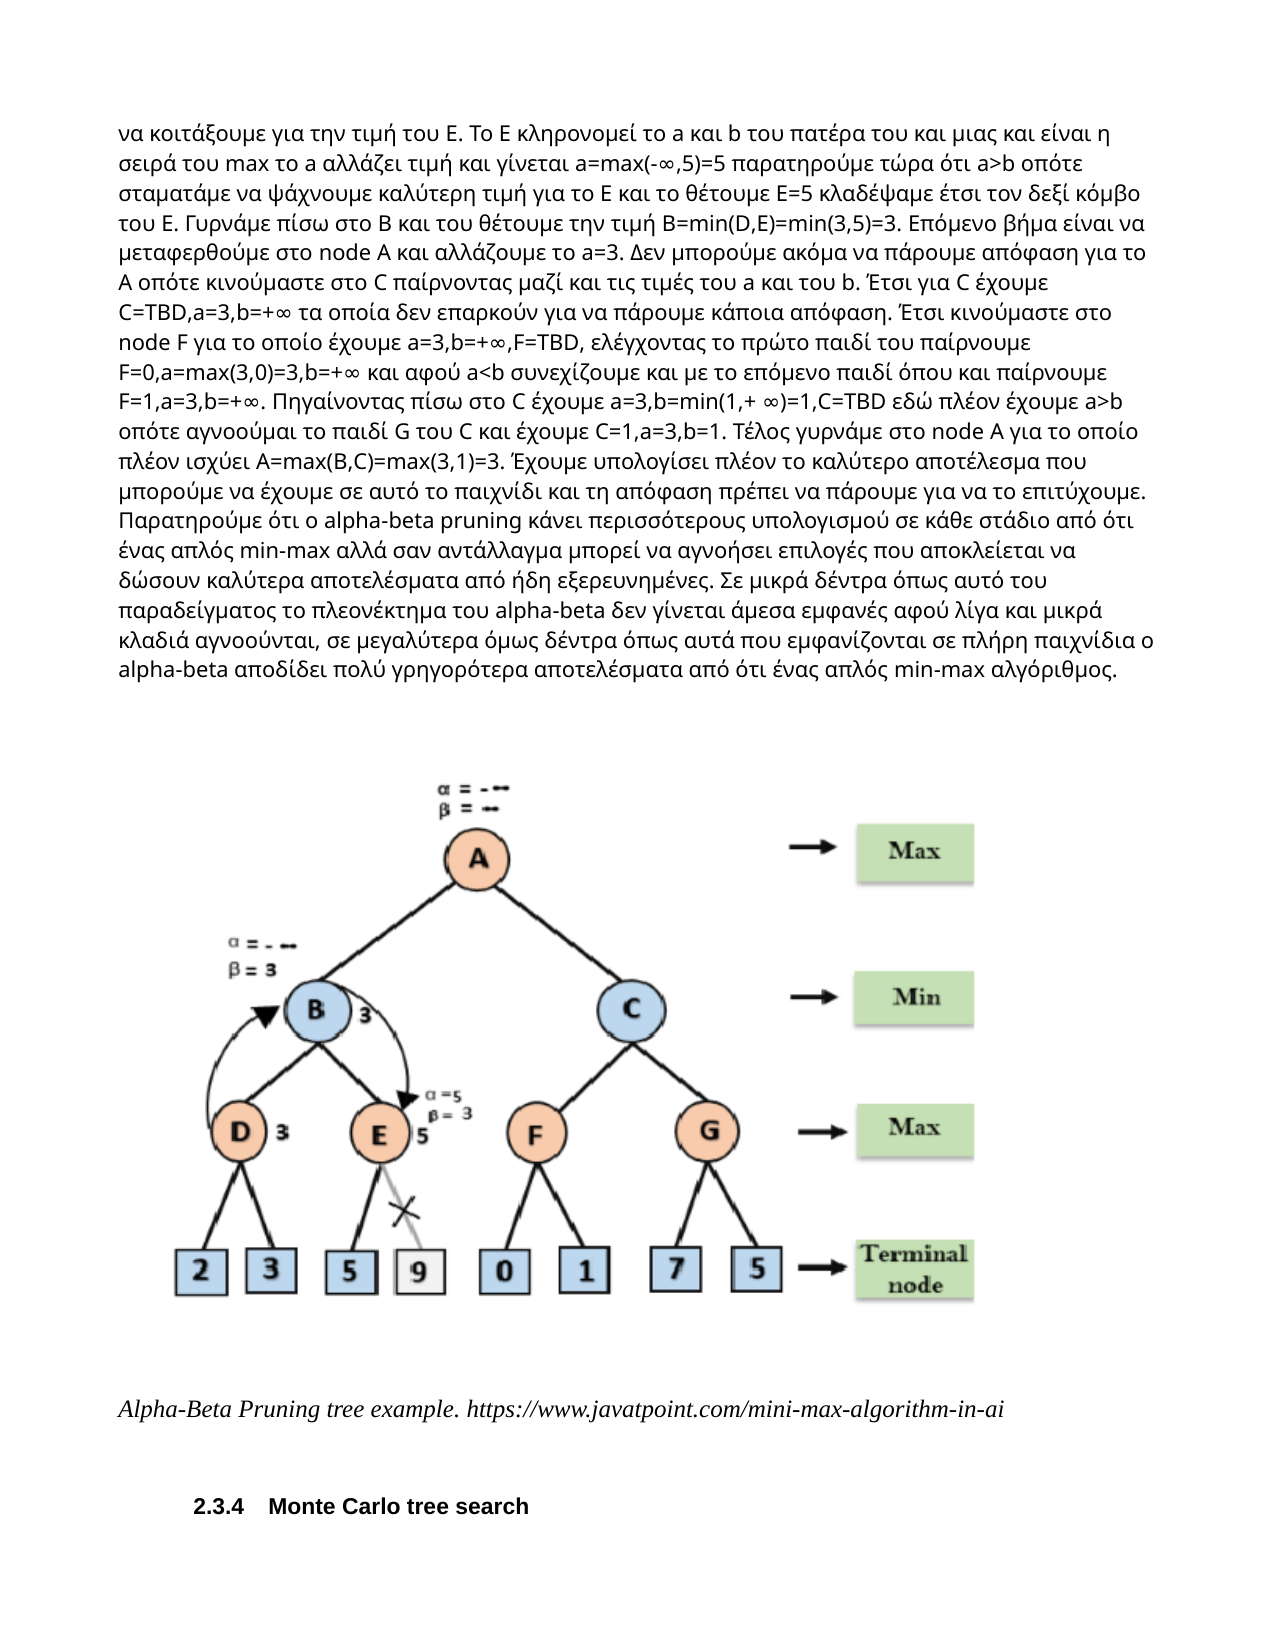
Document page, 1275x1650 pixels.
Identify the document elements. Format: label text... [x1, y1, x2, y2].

text Alpha-Beta Pruning tree example. https://www.javatpoint.com/mini-max-algorithm-in-ai [118, 1394, 1157, 1423]
list Monte Carlo tree search [193, 1493, 1157, 1519]
text να κοιτάξουμε για την τιμή του E. Το E κληρονομεί το a και b του πατέρα του και μιας και είναι η σειρά του max το a αλλάζει τιμή και γίνεται a=max(-∞,5)=5 παρατηρούμε τώρα ότι a>b οπότε σταματάμε να ψάχνουμε καλύτερη τιμή για το Ε και το θέτουμε Ε=5 κλαδέψαμε έτσι τον δεξί κόμβο του E. Γυρνάμε πίσω στο B και του θέτουμε την τιμή B=min(D,E)=min(3,5)=3. Επόμενο βήμα είναι να μεταφερθούμε στο node A και αλλάζουμε το a=3. Δεν μπορούμε ακόμα να πάρουμε απόφαση για το Α οπότε κινούμαστε στο C παίρνοντας μαζί και τις τιμές του a και του b. Έτσι για C έχουμε C=TBD,a=3,b=+∞ τα οποία δεν επαρκούν για να πάρουμε κάποια απόφαση. Έτσι κινούμαστε στο node F για το οποίο έχουμε a=3,b=+∞,F=TBD, ελέγχοντας το πρώτο παιδί του παίρνουμε F=0,a=max(3,0)=3,b=+∞ και αφού a<b συνεχίζουμε και με το επόμενο παιδί όπου και παίρνουμε F=1,a=3,b=+∞. Πηγαίνοντας πίσω στο C έχουμε a=3,b=min(1,+ ∞)=1,C=TBD εδώ πλέον έχουμε a>b οπότε αγνοούμαι το παιδί G του C και έχουμε C=1,a=3,b=1. Τέλος γυρνάμε στο node A για το οποίο πλέον ισχύει A=max(B,C)=max(3,1)=3. Έχουμε υπολογίσει πλέον το καλύτερο αποτέλεσμα που μπορούμε να έχουμε σε αυτό το παιχνίδι και τη απόφαση πρέπει να πάρουμε για να το επιτύχουμε. Παρατηρούμε ότι ο alpha-beta pruning κάνει περισσότερους υπολογισμού σε κάθε στάδιο από ότι ένας απλός min-max αλλά σαν αντάλλαγμα μπορεί να αγνοήσει επιλογές που αποκλείεται να δώσουν καλύτερα αποτελέσματα από ήδη εξερευνημένες. Σε μικρά δέντρα όπως αυτό του παραδείγματος το πλεονέκτημα του alpha-beta δεν γίνεται άμεσα εμφανές αφού λίγα και μικρά κλαδιά αγνοούνται, σε μεγαλύτερα όμως δέντρα όπως αυτά που εμφανίζονται σε πλήρη παιχνίδια ο alpha-beta αποδίδει πολύ γρηγορότερα αποτελέσματα από ότι ένας απλός min-max αλγόριθμος. [118, 118, 1157, 684]
